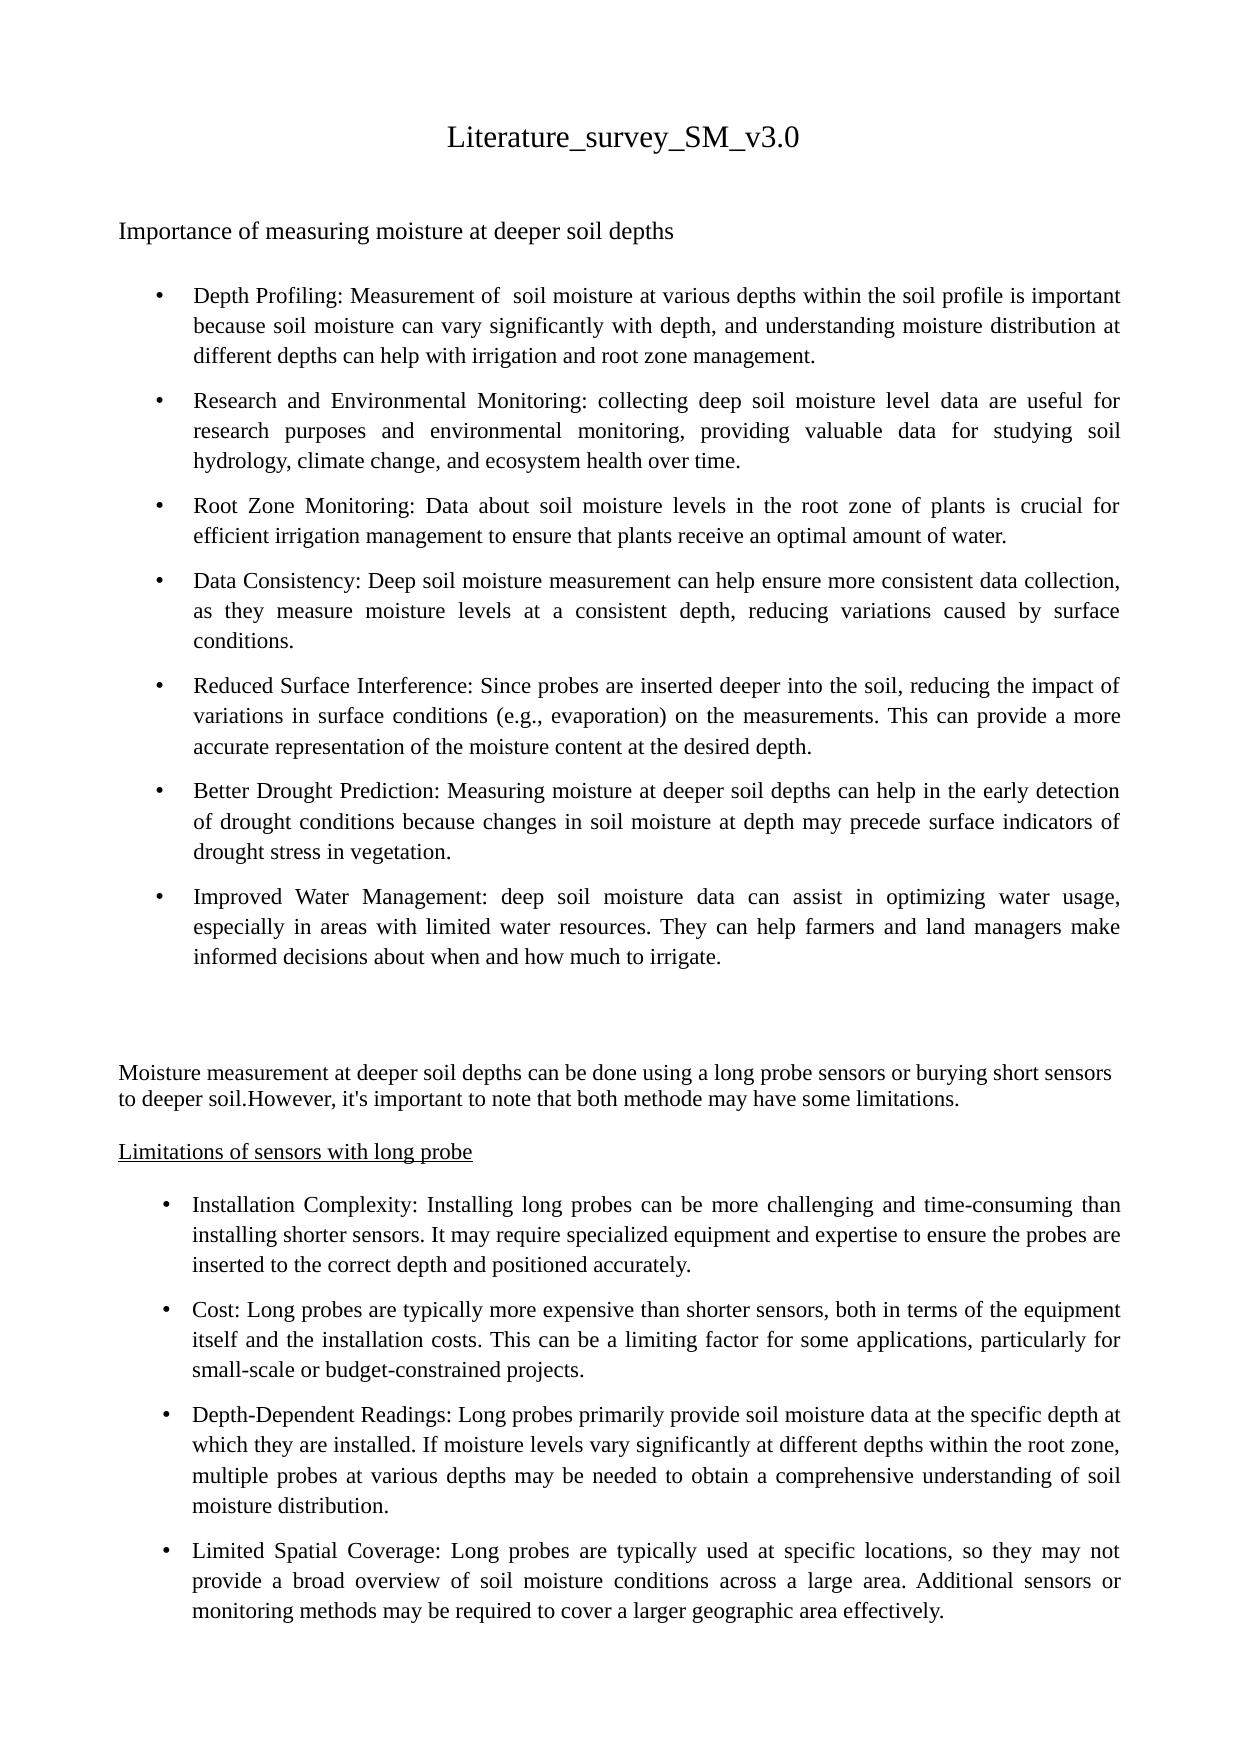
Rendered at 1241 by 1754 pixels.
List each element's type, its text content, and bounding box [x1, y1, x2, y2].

list Root Zone Monitoring: Data about soil moisture levels in the root zone of plants is crucial for efficient irrigation management to ensure that plants receive an optimal amount of water. [156, 492, 1122, 549]
list Cost: Long probes are typically more expensive than shorter sensors, both in terms of the equipment itself and the installation costs. This can be a limiting factor for some applications, particularly for small-scale or budget-constrained projects. [162, 1296, 1122, 1383]
text Limitations of sensors with long probe [118, 1138, 1122, 1164]
text Importance of measuring moisture at deeper soil depths [118, 210, 1122, 246]
text Moisture measurement at deeper soil depths can be done using a long probe sensors or burying short sensors to deeper soil.However, it's important to note that both methode may have some limitations. [118, 1059, 1122, 1112]
list Research and Environmental Monitoring: collecting deep soil moisture level data are useful for research purposes and environmental monitoring, providing valuable data for studying soil hydrology, climate change, and ecosystem health over time. [156, 387, 1122, 474]
list Better Drought Prediction: Measuring moisture at deeper soil depths can help in the early detection of drought conditions because changes in soil moisture at depth may precede surface indicators of drought stress in vegetation. [156, 778, 1122, 864]
list Reduced Surface Interference: Since probes are inserted deeper into the soil, reducing the impact of variations in surface conditions (e.g., evaporation) on the measurements. This can provide a more accurate representation of the moisture content at the desired depth. [156, 672, 1122, 759]
list Data Consistency: Deep soil moisture measurement can help ensure more consistent data collection, as they measure moisture levels at a consistent depth, reducing variations caused by surface conditions. [156, 567, 1122, 654]
list Improved Water Management: deep soil moisture data can assist in optimizing water usage, especially in areas with limited water resources. They can help farmers and land managers make informed decisions about when and how much to irrigate. [156, 883, 1122, 969]
list Depth-Dependent Readings: Long probes primarily provide soil moisture data at the specific depth at which they are installed. If moisture levels vary significantly at different depths within the root zone, multiple probes at various depths may be needed to obtain a comprehensive understanding of soil moisture distribution. [162, 1401, 1122, 1518]
text Literature_survey_SM_v3.0 [118, 118, 1122, 154]
list Installation Complexity: Installing long probes can be more challenging and time-consuming than installing shorter sensors. It may require specialized equipment and expertise to ensure the probes are inserted to the correct depth and positioned accurately. [162, 1191, 1122, 1278]
list Depth Profiling: Measurement of soil moisture at various depths within the soil profile is important because soil moisture can vary significantly with depth, and understanding moisture distribution at different depths can help with irrigation and root zone management. [156, 282, 1122, 368]
list Limited Spatial Coverage: Long probes are typically used at specific locations, so they may not provide a broad overview of soil moisture conditions across a large area. Additional sensors or monitoring methods may be required to cover a larger geographic area effectively. [162, 1537, 1122, 1623]
